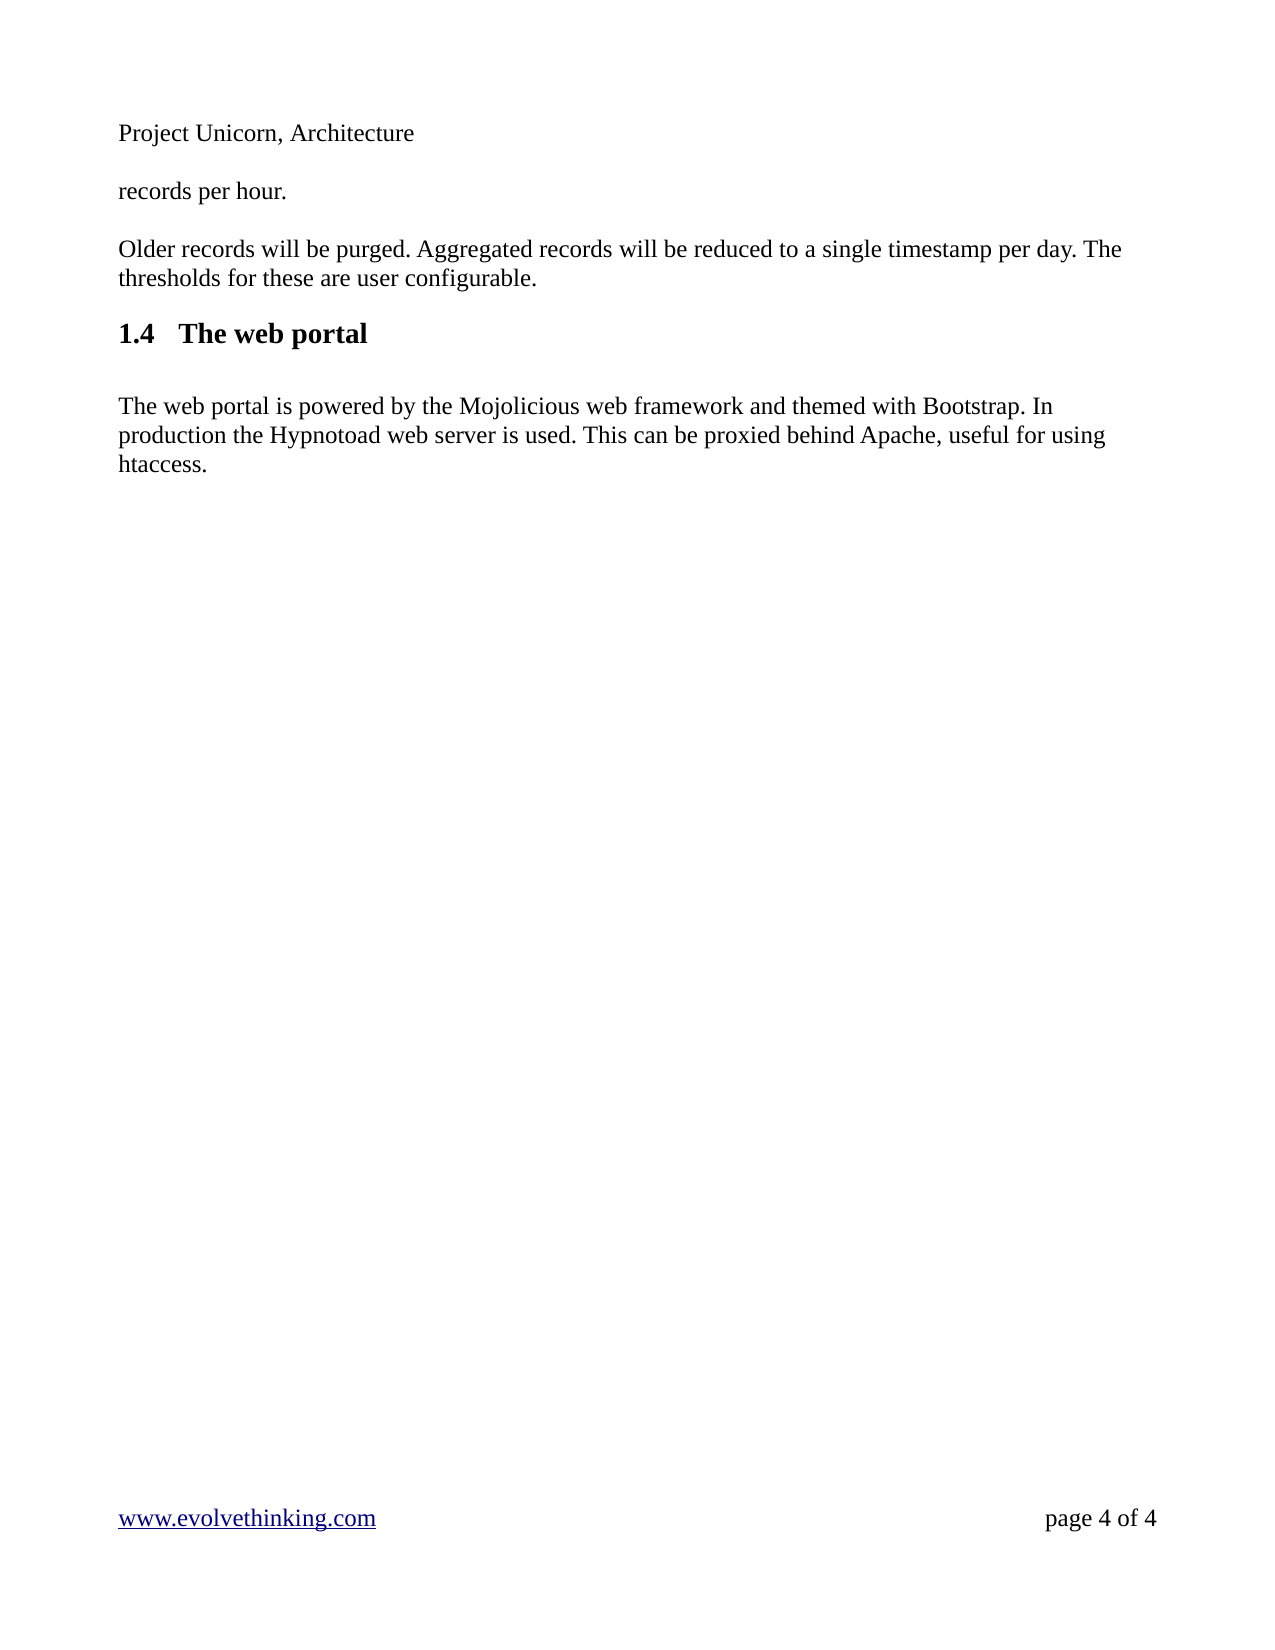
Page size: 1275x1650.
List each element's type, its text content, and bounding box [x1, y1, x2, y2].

text The web portal is powered by the Mojolicious web framework and themed with Bootstrap. In production the Hypnotoad web server is used. This can be proxied behind Apache, useful for using htaccess. [118, 391, 1157, 477]
text Older records will be purged. Aggregated records will be reduced to a single timestamp per day. The thresholds for these are user configurable. [118, 234, 1157, 291]
text records per hour. [118, 176, 1157, 205]
subtitle The web portal [118, 316, 1157, 350]
